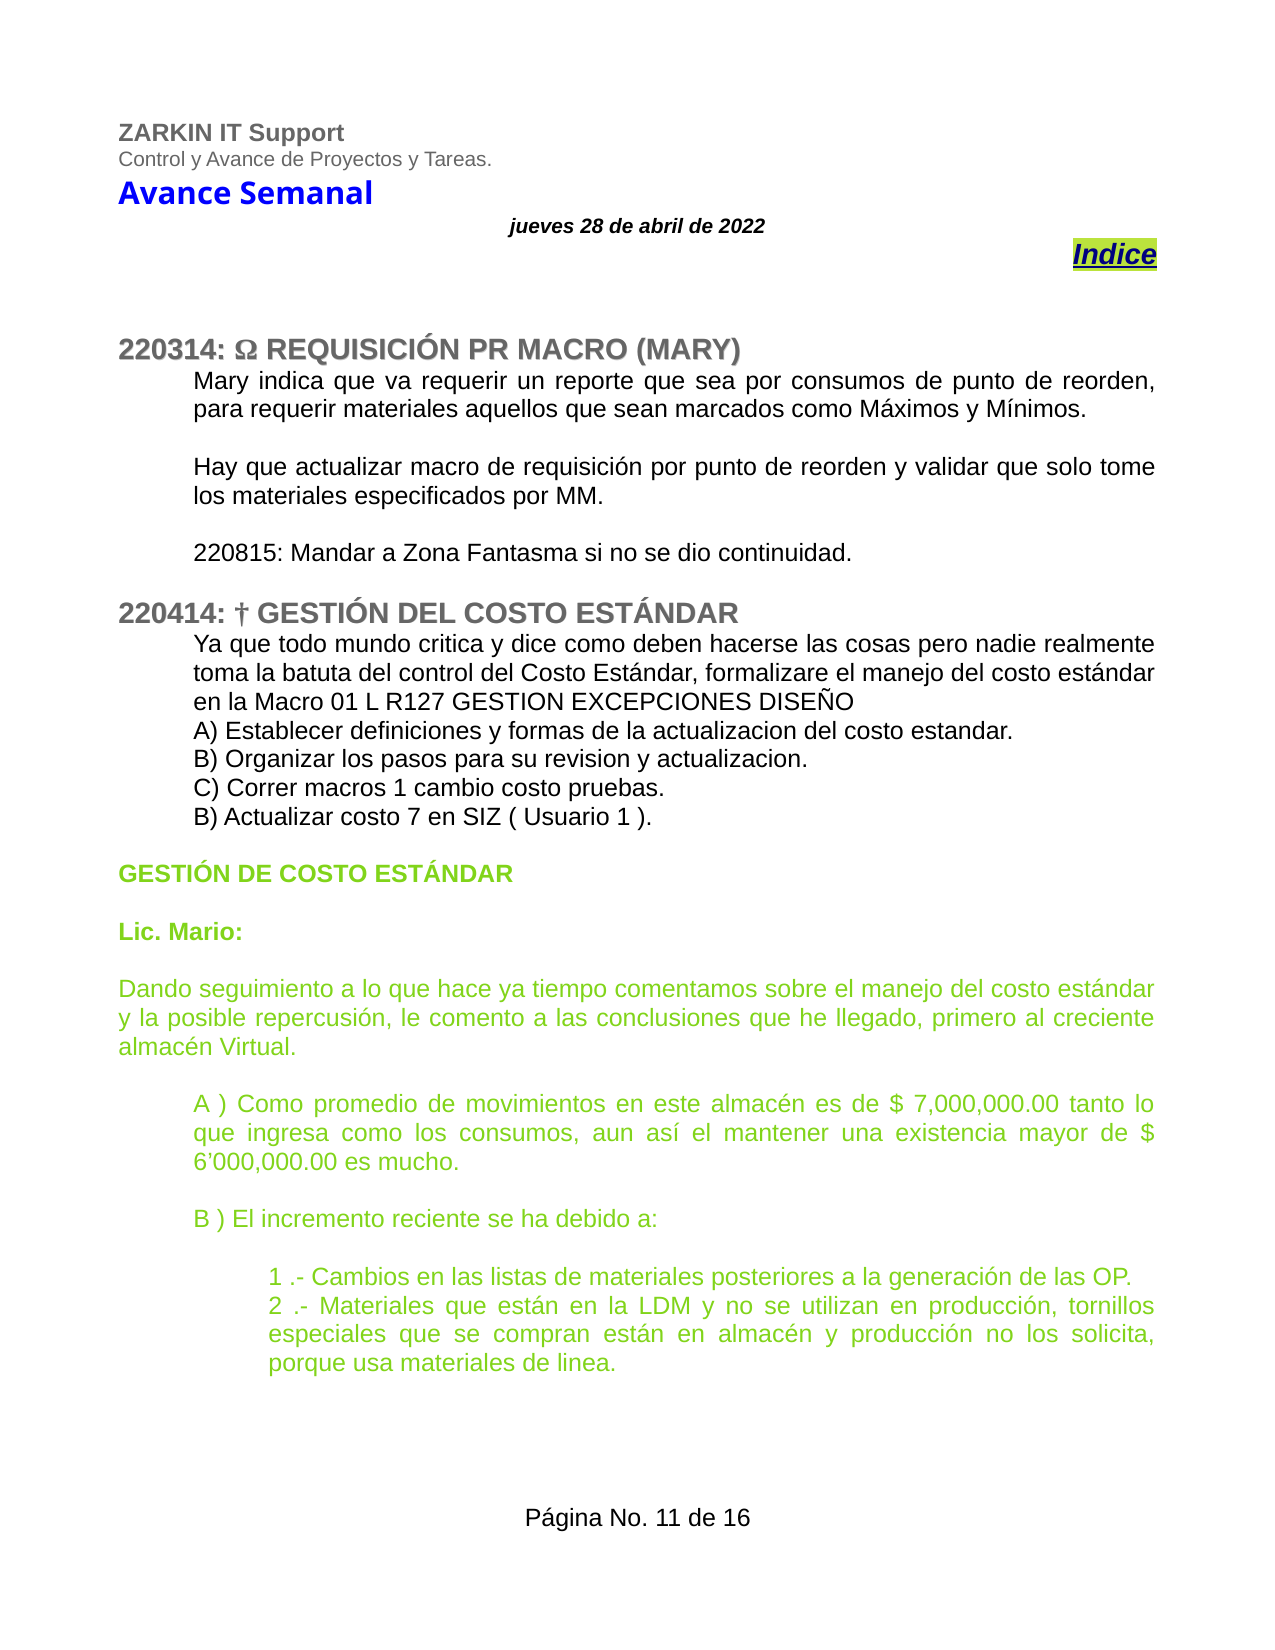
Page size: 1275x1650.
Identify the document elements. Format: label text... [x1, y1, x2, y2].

text Dando seguimiento a lo que hace ya tiempo comentamos sobre el manejo del costo estándar y la posible repercusión, le comento a las conclusiones que he llegado, primero al creciente almacén Virtual. [118, 974, 1157, 1061]
text B) Actualizar costo 7 en SIZ ( Usuario 1 ). [193, 802, 1157, 831]
text 2 .- Materiales que están en la LDM y no se utilizan en producción, tornillos especiales que se compran están en almacén y producción no los solicita, porque usa materiales de linea. [268, 1291, 1157, 1377]
text GESTIÓN DE COSTO ESTÁNDAR [118, 859, 1157, 888]
text A) Establecer definiciones y formas de la actualizacion del costo estandar. [193, 716, 1157, 744]
text C) Correr macros 1 cambio costo pruebas. [193, 773, 1157, 802]
text A ) Como promedio de movimientos en este almacén es de $ 7,000,000.00 tanto lo que ingresa como los consumos, aun así el mantener una existencia mayor de $ 6’000,000.00 es mucho. [193, 1089, 1157, 1176]
text 1 .- Cambios en las listas de materiales posteriores a la generación de las OP. [268, 1262, 1157, 1291]
text 220815: Mandar a Zona Fantasma si no se dio continuidad. [193, 538, 1157, 567]
text Mary indica que va requerir un reporte que sea por consumos de punto de reorden, para requerir materiales aquellos que sean marcados como Máximos y Mínimos. [193, 366, 1157, 423]
text Ya que todo mundo critica y dice como deben hacerse las cosas pero nadie realmente toma la batuta del control del Costo Estándar, formalizare el manejo del costo estándar en la Macro 01 L R127 GESTION EXCEPCIONES DISEÑO [193, 629, 1157, 716]
subtitle 220414: † GESTIÓN DEL COSTO ESTÁNDAR [118, 596, 1157, 629]
text B ) El incremento reciente se ha debido a: [193, 1204, 1157, 1233]
subtitle 220314: Ω REQUISICIÓN PR MACRO (mary) [118, 332, 1157, 366]
text Lic. Mario: [118, 917, 1157, 946]
text B) Organizar los pasos para su revision y actualizacion. [193, 744, 1157, 773]
text Hay que actualizar macro de requisición por punto de reorden y validar que solo tome los materiales especificados por MM. [193, 452, 1157, 509]
